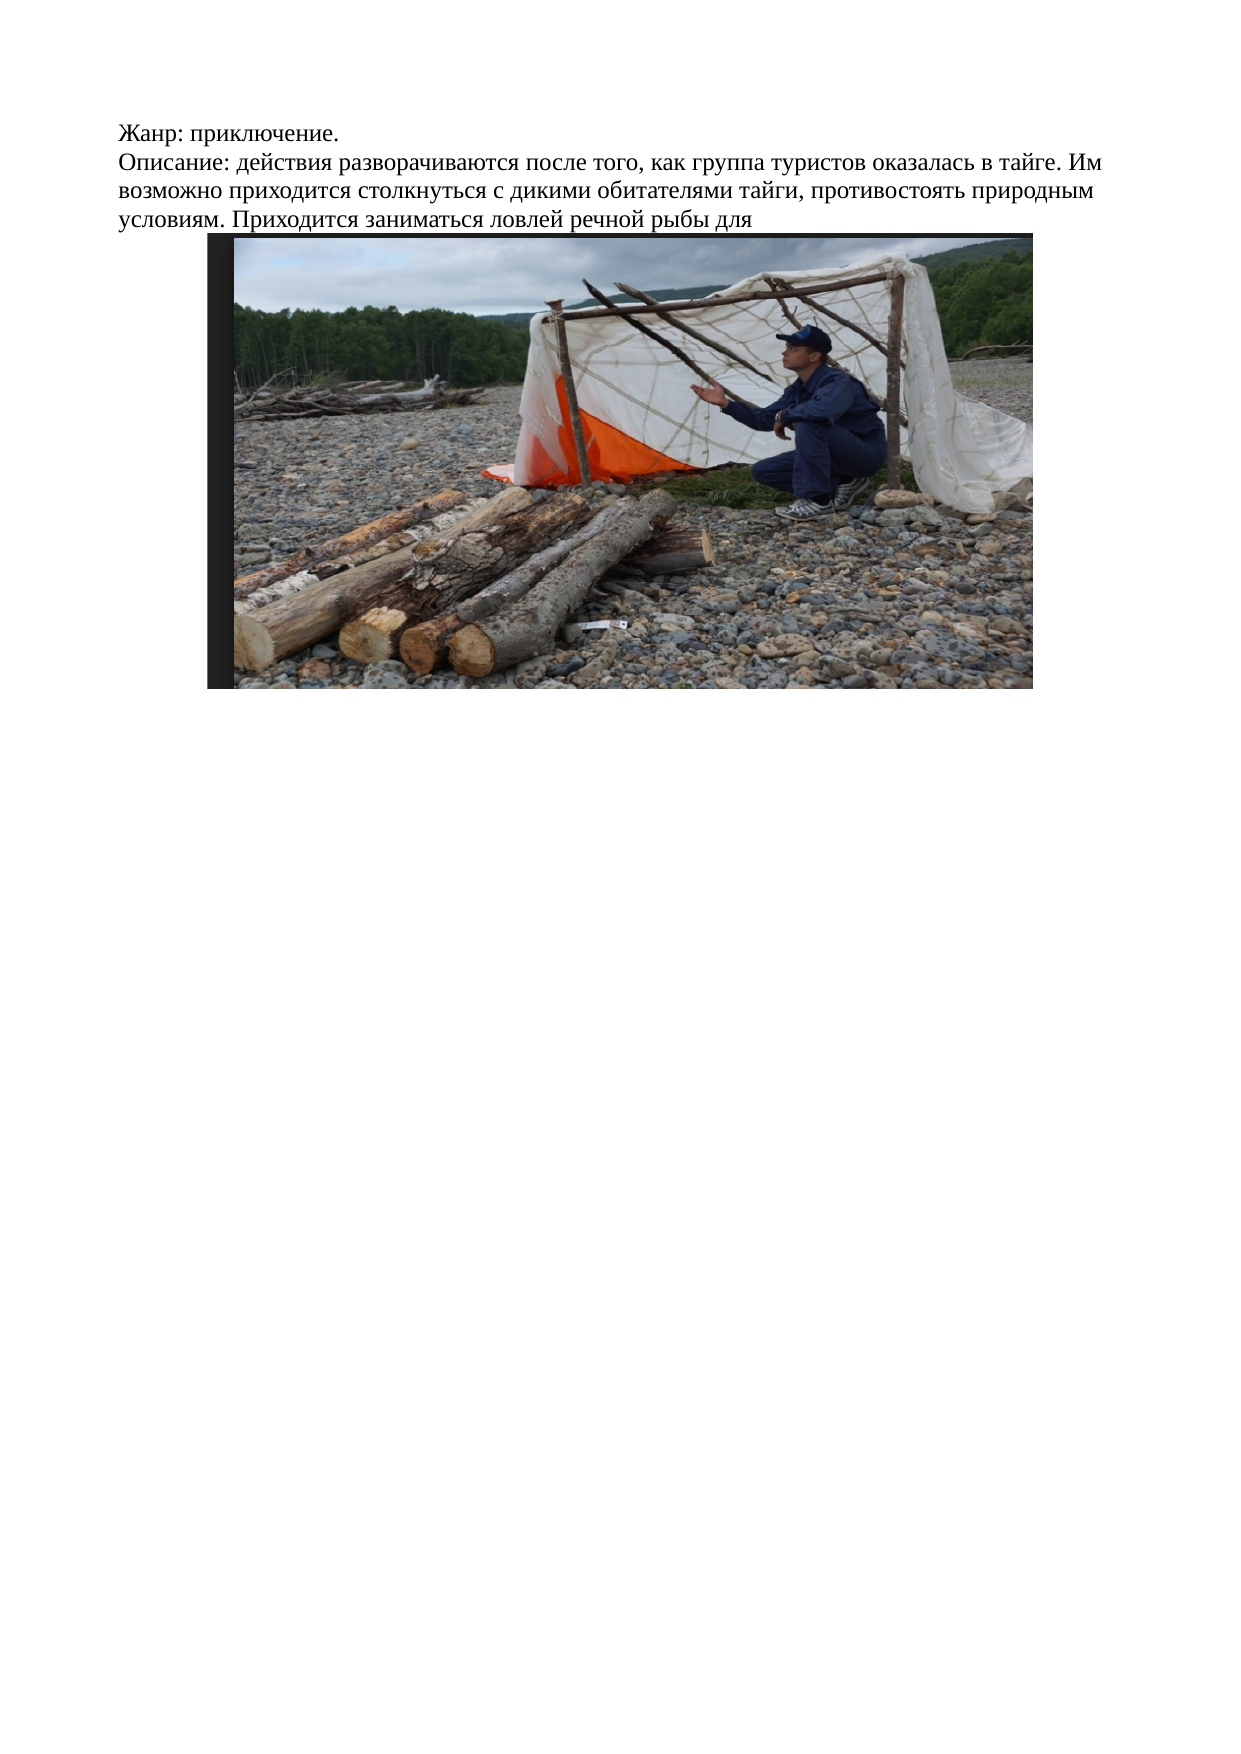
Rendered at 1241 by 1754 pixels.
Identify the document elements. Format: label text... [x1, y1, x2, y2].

picture [207, 233, 540, 689]
text Жанр: приключение. [118, 118, 1122, 147]
text Описание: действия разворачиваются после того, как группа туристов оказалась в тайге. Им возможно приходится столкнуться с дикими обитателями тайги, противостоять природным условиям. Приходится заниматься ловлей речной рыбы для [118, 147, 1122, 233]
